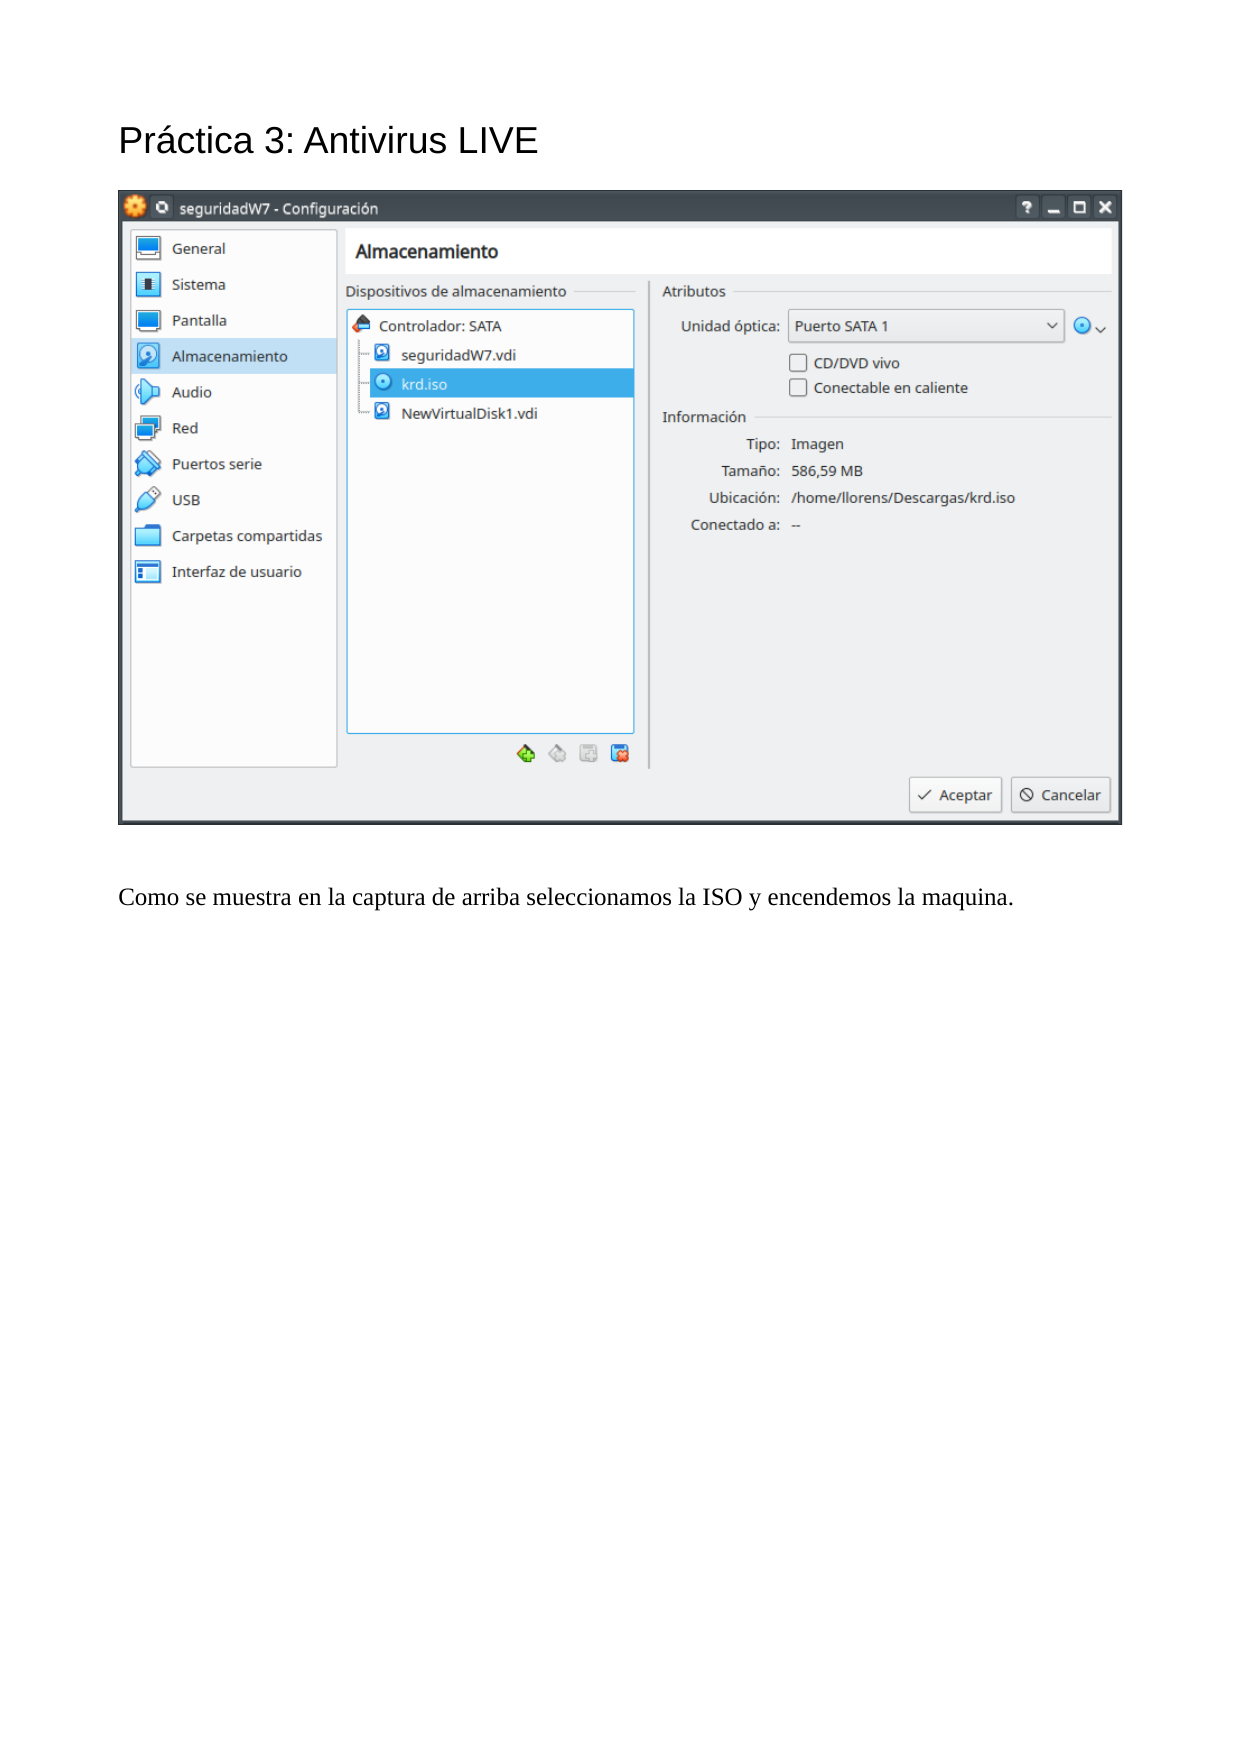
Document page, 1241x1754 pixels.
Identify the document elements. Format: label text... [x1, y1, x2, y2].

picture [118, 190, 1123, 825]
text Como se muestra en la captura de arriba seleccionamos la ISO y encendemos la maquina. [118, 882, 1122, 910]
